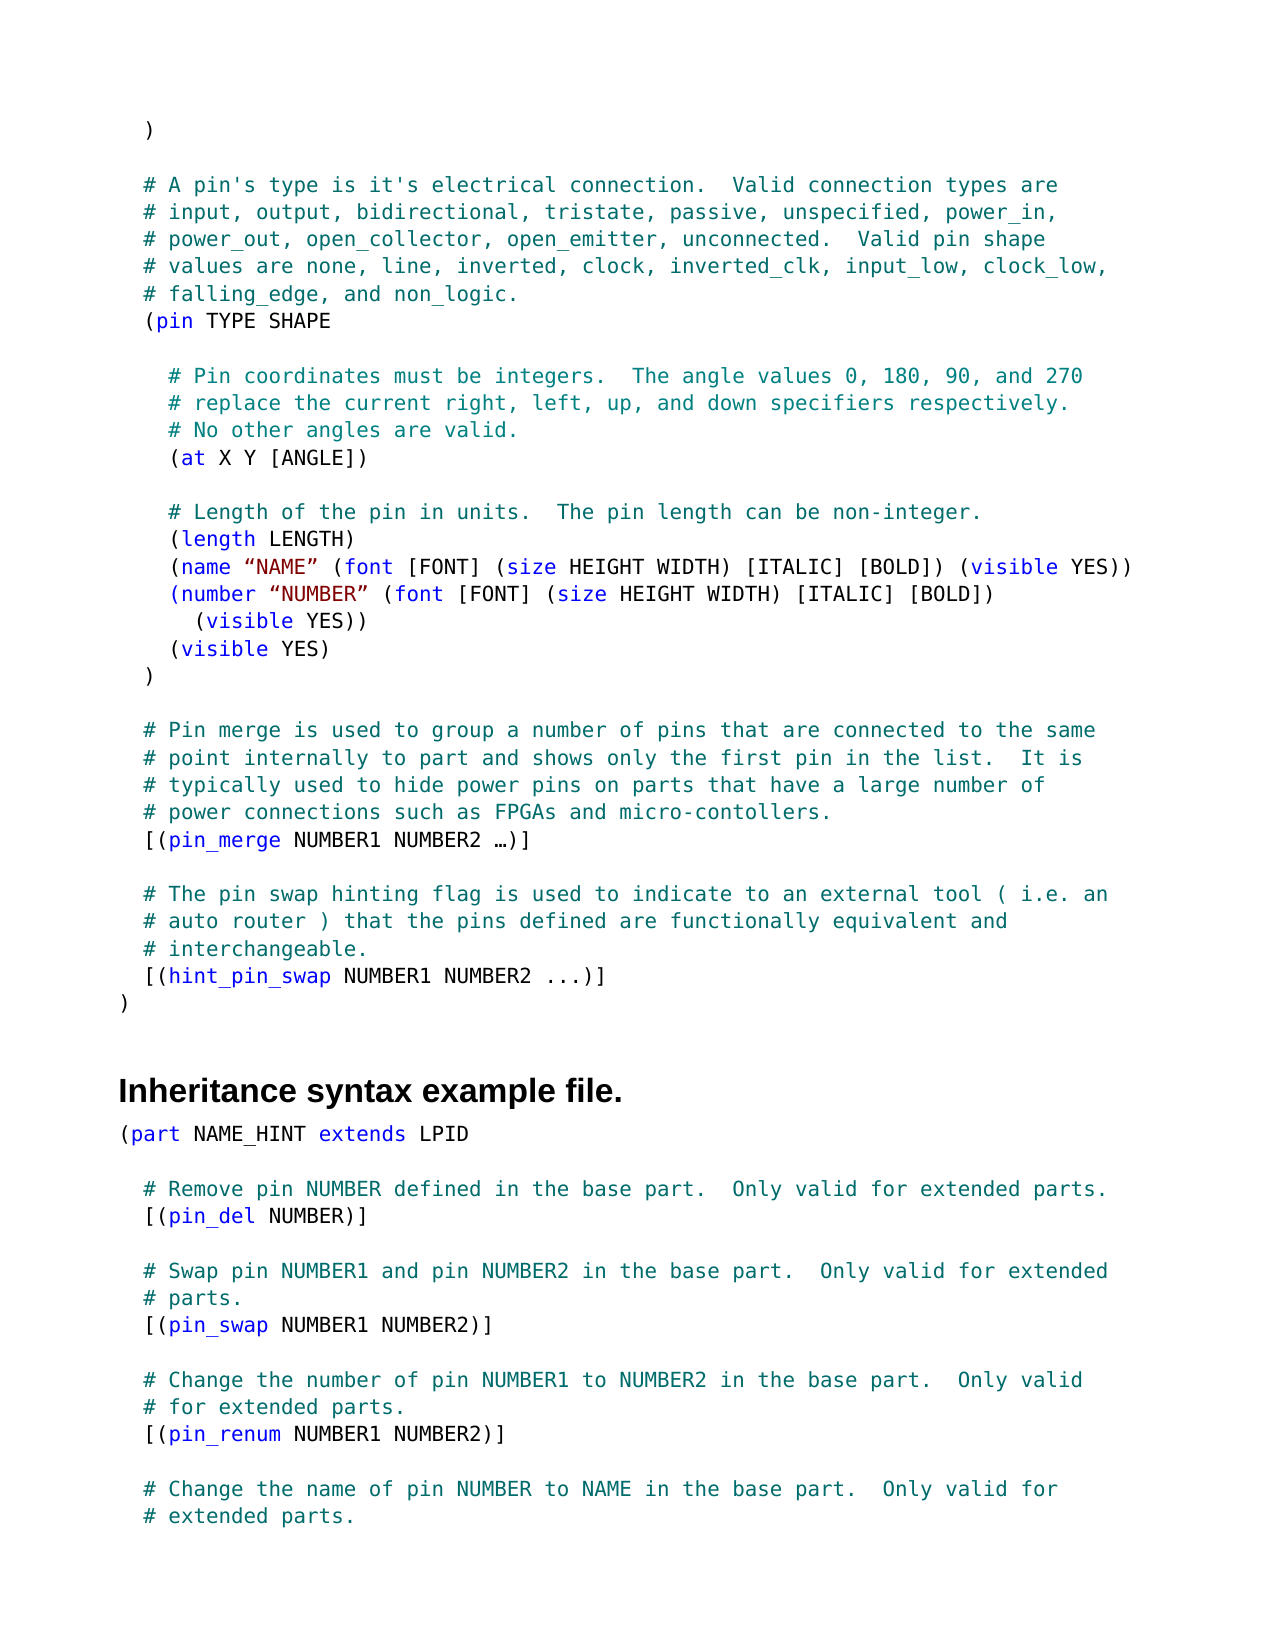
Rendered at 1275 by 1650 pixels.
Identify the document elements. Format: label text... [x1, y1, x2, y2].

text (number “NUMBER” (font [FONT] (size HEIGHT WIDTH) [ITALIC] [BOLD]) [118, 582, 1157, 606]
text # values are none, line, inverted, clock, inverted_clk, input_low, clock_low, [118, 254, 1157, 279]
text (part NAME_HINT extends LPID [118, 1122, 1157, 1146]
text # No other angles are valid. [118, 418, 1157, 443]
text (pin TYPE SHAPE [118, 309, 1157, 333]
text # The pin swap hinting flag is used to indicate to an external tool ( i.e. an [118, 882, 1157, 907]
text # Change the name of pin NUMBER to NAME in the base part. Only valid for [118, 1477, 1157, 1501]
text # power connections such as FPGAs and micro-contollers. [118, 800, 1157, 825]
text # Pin coordinates must be integers. The angle values 0, 180, 90, and 270 [118, 364, 1157, 388]
text # interchangeable. [118, 937, 1157, 961]
text # point internally to part and shows only the first pin in the list. It is [118, 746, 1157, 770]
text # Remove pin NUMBER defined in the base part. Only valid for extended parts. [118, 1177, 1157, 1201]
text ) [118, 991, 1157, 1016]
text # falling_edge, and non_logic. [118, 282, 1157, 306]
text (visible YES)) [118, 609, 1157, 634]
text # auto router ) that the pins defined are functionally equivalent and [118, 909, 1157, 934]
text [(pin_merge NUMBER1 NUMBER2 …)] [118, 828, 1157, 852]
text # A pin's type is it's electrical connection. Valid connection types are [118, 173, 1157, 197]
text (length LENGTH) [118, 527, 1157, 552]
text [(pin_del NUMBER)] [118, 1204, 1157, 1228]
text # for extended parts. [118, 1395, 1157, 1419]
text [(hint_pin_swap NUMBER1 NUMBER2 ...)] [118, 964, 1157, 988]
text # Pin merge is used to group a number of pins that are connected to the same [118, 718, 1157, 743]
text # extended parts. [118, 1504, 1157, 1528]
text ) [118, 118, 1157, 142]
text # Length of the pin in units. The pin length can be non-integer. [118, 500, 1157, 524]
text # Change the number of pin NUMBER1 to NUMBER2 in the base part. Only valid [118, 1368, 1157, 1392]
subtitle Inheritance syntax example file. [118, 1071, 1157, 1110]
text [(pin_swap NUMBER1 NUMBER2)] [118, 1313, 1157, 1337]
text # input, output, bidirectional, tristate, passive, unspecified, power_in, [118, 200, 1157, 224]
text (name “NAME” (font [FONT] (size HEIGHT WIDTH) [ITALIC] [BOLD]) (visible YES)) [118, 555, 1157, 579]
text (visible YES) [118, 637, 1157, 661]
text [(pin_renum NUMBER1 NUMBER2)] [118, 1422, 1157, 1447]
text # replace the current right, left, up, and down specifiers respectively. [118, 391, 1157, 415]
text # power_out, open_collector, open_emitter, unconnected. Valid pin shape [118, 227, 1157, 252]
text # Swap pin NUMBER1 and pin NUMBER2 in the base part. Only valid for extended [118, 1259, 1157, 1283]
text # typically used to hide power pins on parts that have a large number of [118, 773, 1157, 797]
text (at X Y [ANGLE]) [118, 446, 1157, 470]
text # parts. [118, 1286, 1157, 1310]
text ) [118, 664, 1157, 688]
